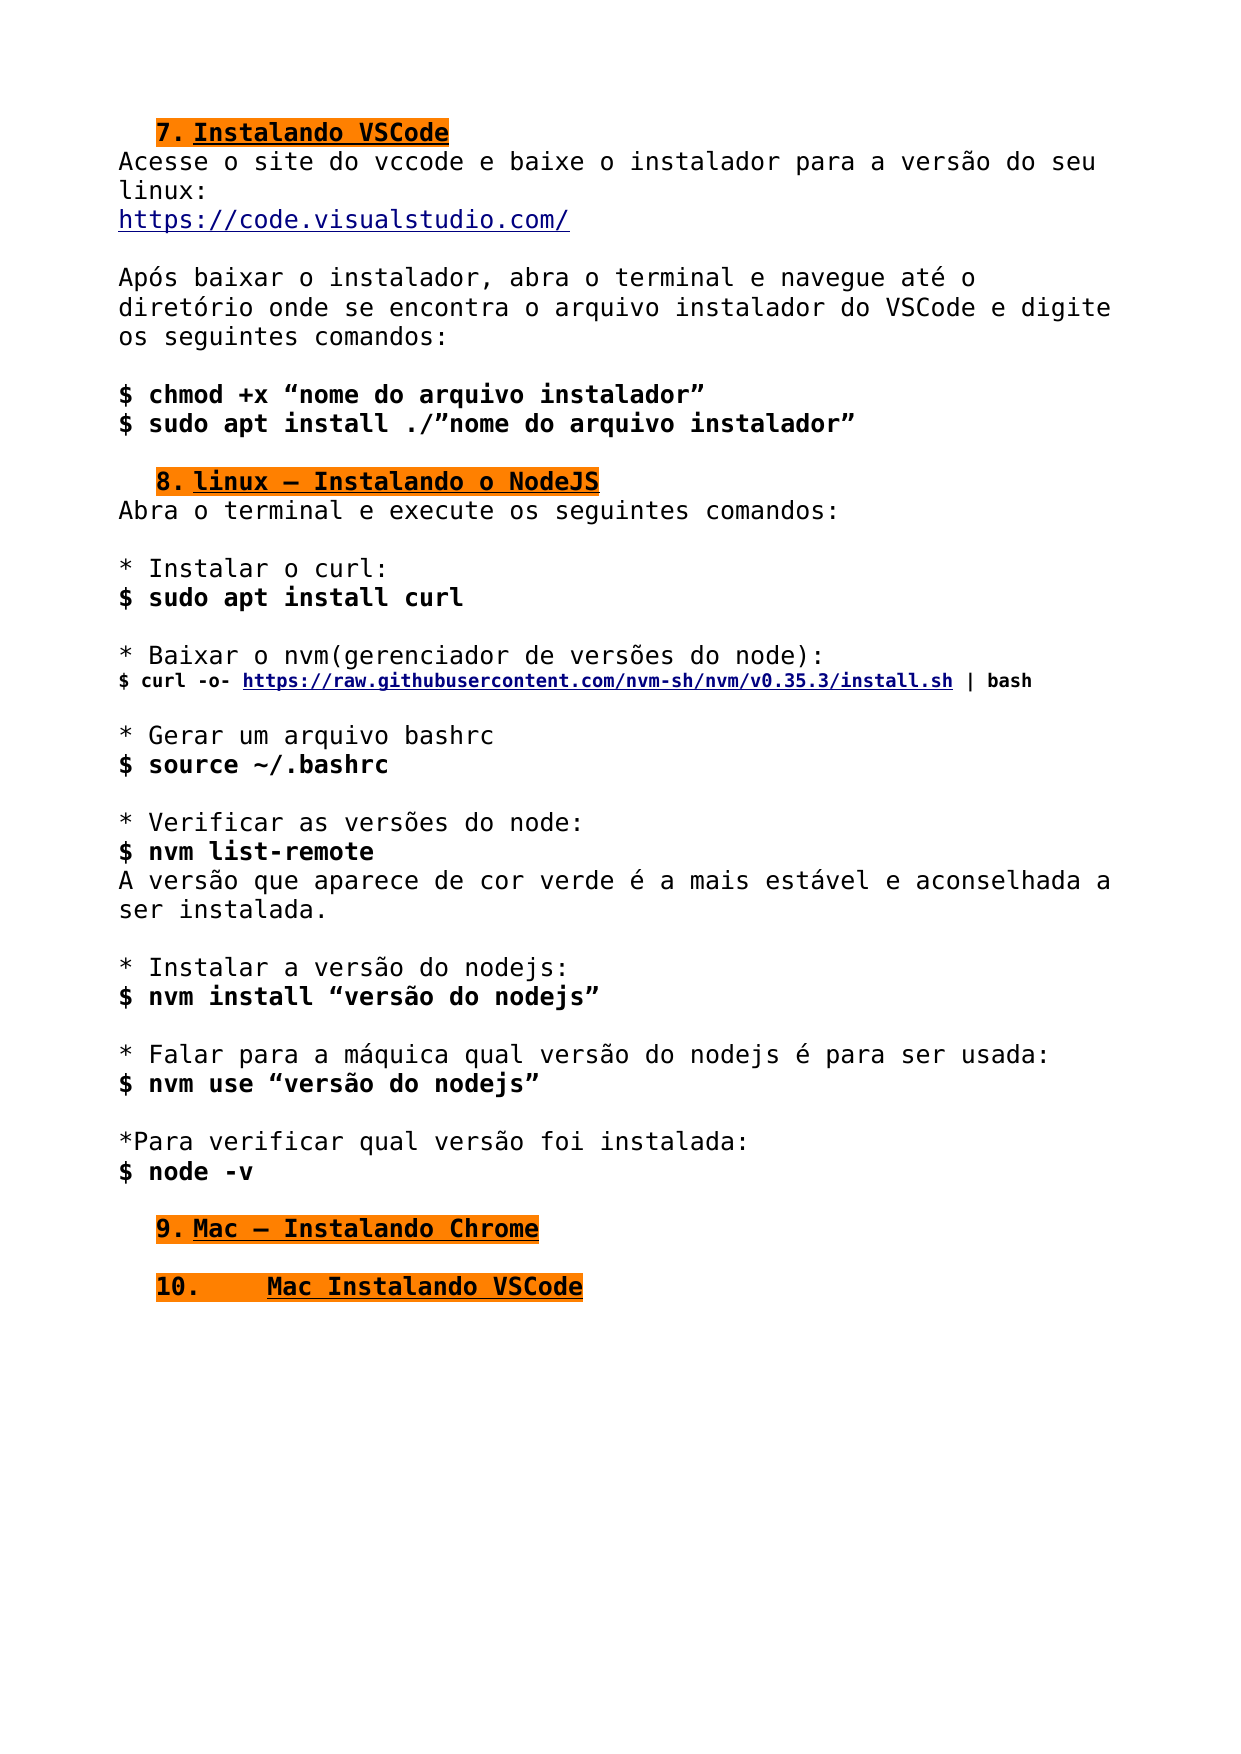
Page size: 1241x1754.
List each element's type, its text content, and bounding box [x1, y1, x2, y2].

text * Falar para a máquica qual versão do nodejs é para ser usada: [118, 1040, 1122, 1069]
text Após baixar o instalador, abra o terminal e navegue até o diretório onde se encontra o arquivo instalador do VSCode e digite os seguintes comandos: [118, 263, 1122, 351]
text * Baixar o nvm(gerenciador de versões do node): [118, 641, 1122, 670]
list linux – Instalando o NodeJS [193, 467, 1122, 496]
text * Verificar as versões do node: [118, 808, 1122, 837]
text $ nvm list-remote [118, 837, 1122, 866]
text * Instalar o curl: [118, 554, 1122, 583]
text $ chmod +x “nome do arquivo instalador” [118, 380, 1122, 409]
text $ curl -o- https://raw.githubusercontent.com/nvm-sh/nvm/v0.35.3/install.sh | bash [118, 670, 1122, 692]
list Mac Instalando VSCode [156, 1272, 1122, 1302]
text $ node -v [118, 1157, 1122, 1186]
text * Gerar um arquivo bashrc [118, 721, 1122, 750]
text A versão que aparece de cor verde é a mais estável e aconselhada a ser instalada. [118, 866, 1122, 924]
text $ nvm use “versão do nodejs” [118, 1069, 1122, 1099]
text Acesse o site do vccode e baixe o instalador para a versão do seu linux: [118, 147, 1122, 206]
text * Instalar a versão do nodejs: [118, 953, 1122, 982]
text $ sudo apt install curl [118, 583, 1122, 612]
text https://code.visualstudio.com/ [118, 206, 1122, 235]
text *Para verificar qual versão foi instalada: [118, 1127, 1122, 1157]
text $ nvm install “versão do nodejs” [118, 982, 1122, 1012]
text $ source ~/.bashrc [118, 750, 1122, 779]
list Instalando VSCode [193, 118, 1122, 147]
list Mac – Instalando Chrome [156, 1214, 1122, 1244]
text Abra o terminal e execute os seguintes comandos: [118, 496, 1122, 525]
text $ sudo apt install ./”nome do arquivo instalador” [118, 409, 1122, 438]
